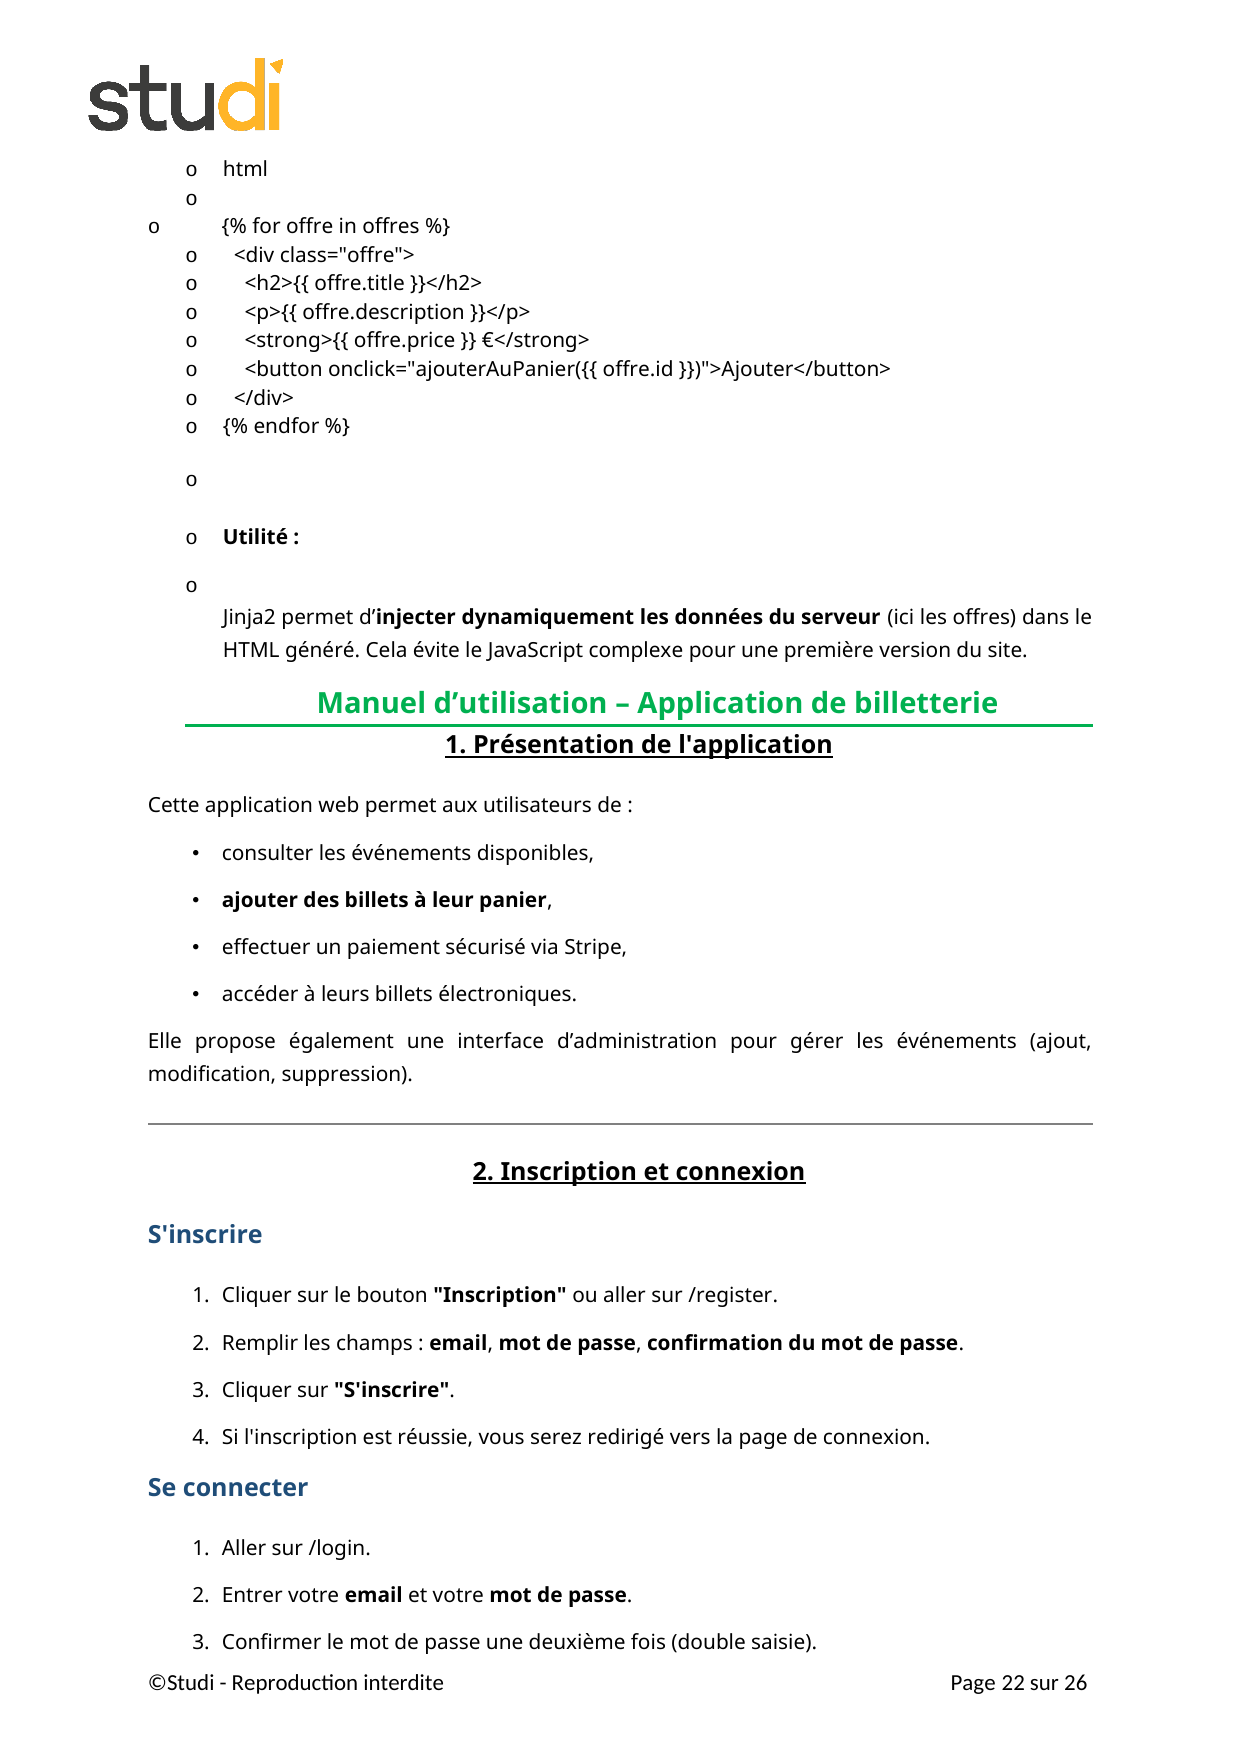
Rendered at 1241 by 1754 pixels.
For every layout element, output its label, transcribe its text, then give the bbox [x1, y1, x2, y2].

list effectuer un paiement sécurisé via Stripe, [192, 932, 1093, 961]
subtitle 1. Présentation de l'application [185, 727, 1093, 761]
list <button onclick="ajouterAuPanier({{ offre.id }})">Ajouter</button> [185, 354, 1093, 383]
list html [185, 154, 1093, 183]
list Jinja2 permet d’injecter dynamiquement les données du serveur (ici les offres) dans le HTML généré. Cela évite le JavaScript complexe pour une première version du site. [185, 570, 1093, 663]
list Cliquer sur le bouton "Inscription" ou aller sur /register. [192, 1280, 1093, 1309]
subtitle Se connecter [148, 1469, 1093, 1503]
list </div> [185, 383, 1093, 411]
list <strong>{{ offre.price }} €</strong> [185, 326, 1093, 354]
subtitle S'inscrire [148, 1217, 1093, 1251]
text Elle propose également une interface d’administration pour gérer les événements (ajout, modification, suppression). [148, 1027, 1093, 1088]
list Entrer votre email et votre mot de passe. [192, 1580, 1093, 1608]
list <h2>{{ offre.title }}</h2> [185, 268, 1093, 297]
list Aller sur /login. [192, 1533, 1093, 1561]
list {% for offre in offres %} [148, 211, 1093, 240]
list ajouter des billets à leur panier, [192, 885, 1093, 913]
list Cliquer sur "S'inscrire". [192, 1375, 1093, 1403]
list {% endfor %} [185, 411, 1093, 440]
list consulter les événements disponibles, [192, 838, 1093, 866]
list <p>{{ offre.description }}</p> [185, 297, 1093, 326]
subtitle Manuel d’utilisation – Application de billetterie [185, 682, 1093, 724]
list Confirmer le mot de passe une deuxième fois (double saisie). [192, 1627, 1093, 1656]
subtitle 2. Inscription et connexion [185, 1153, 1093, 1187]
list <div class="offre"> [185, 240, 1093, 268]
text Cette application web permet aux utilisateurs de : [148, 791, 1093, 819]
picture [88, 58, 283, 131]
list Remplir les champs : email, mot de passe, confirmation du mot de passe. [192, 1328, 1093, 1356]
list Si l'inscription est réussie, vous serez redirigé vers la page de connexion. [192, 1422, 1093, 1450]
list Utilité : [185, 522, 1093, 551]
list accéder à leurs billets électroniques. [192, 979, 1093, 1008]
